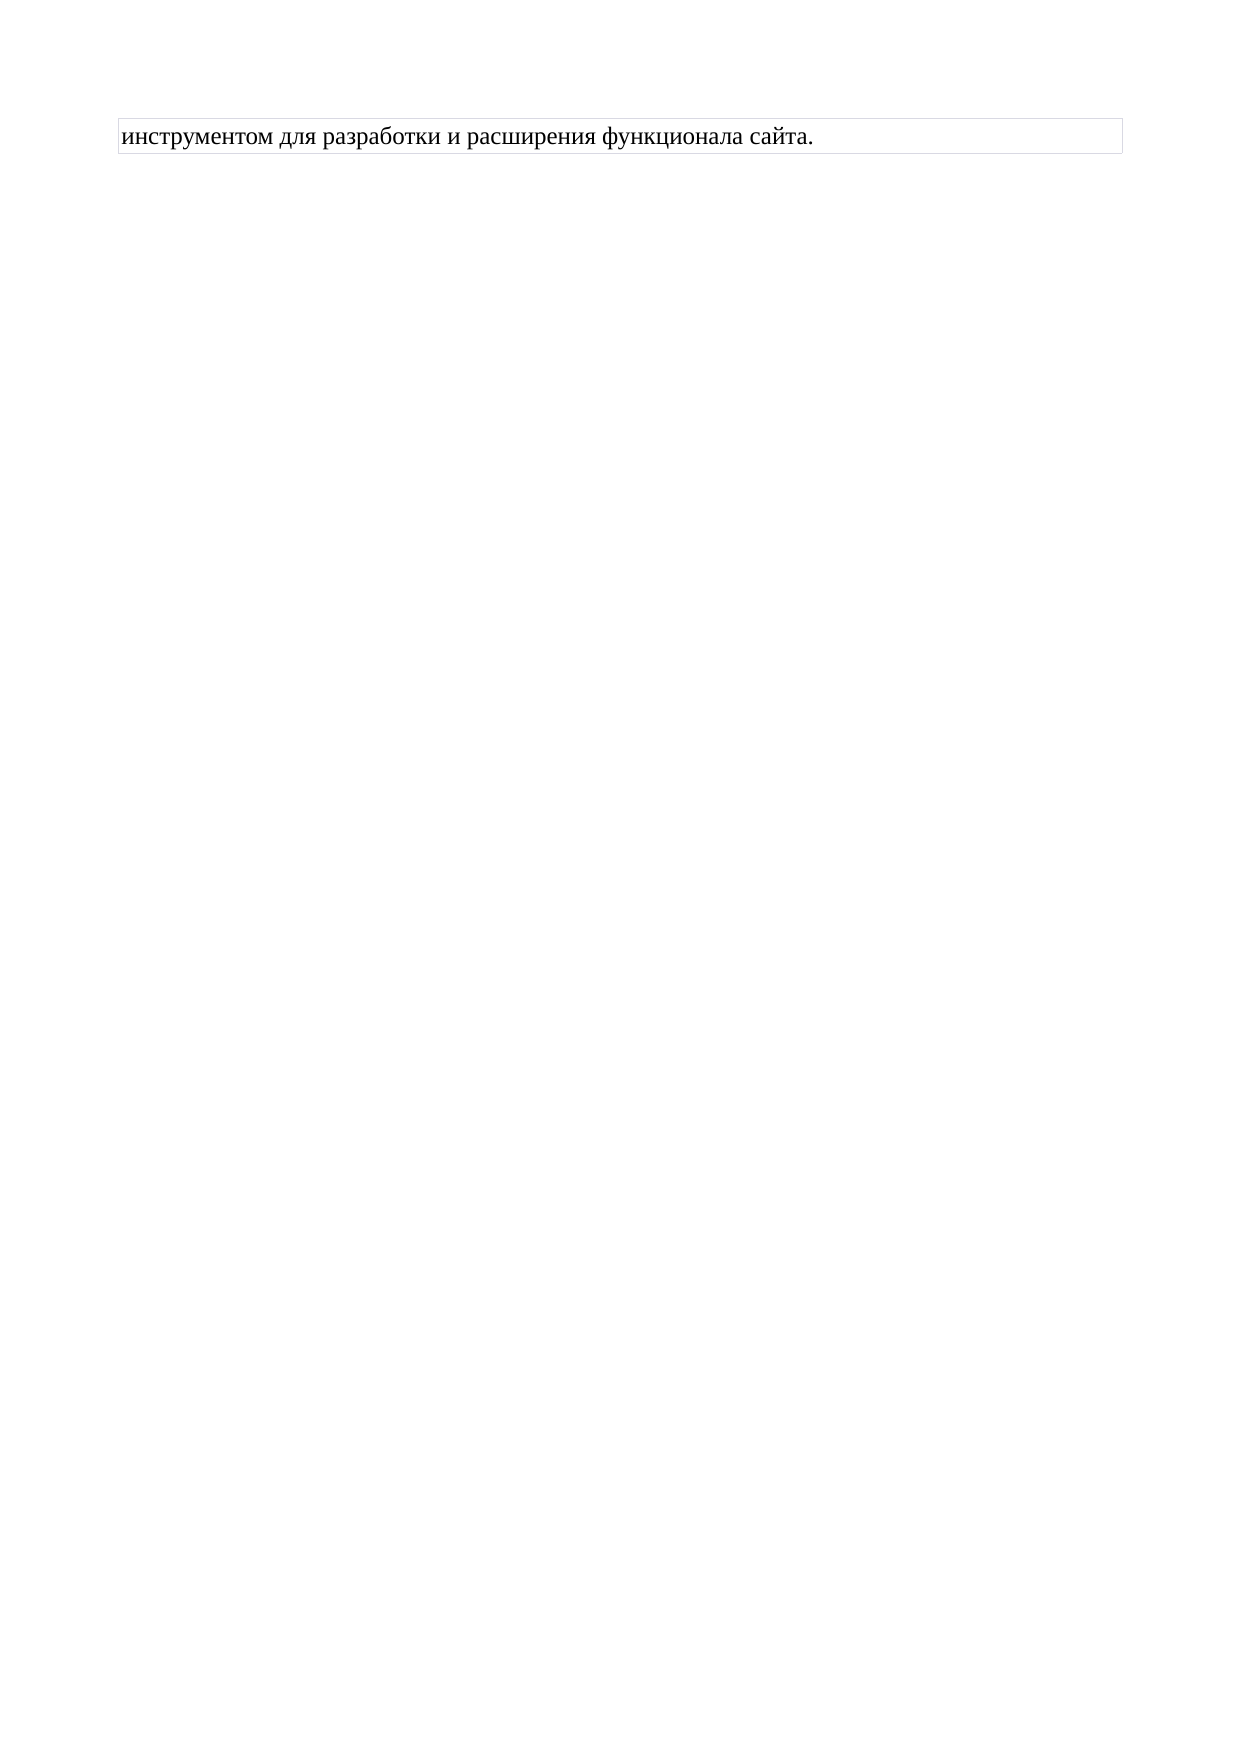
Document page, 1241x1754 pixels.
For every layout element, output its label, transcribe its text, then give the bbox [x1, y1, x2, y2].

text инструментом для разработки и расширения функционала сайта. [119, 119, 1122, 153]
